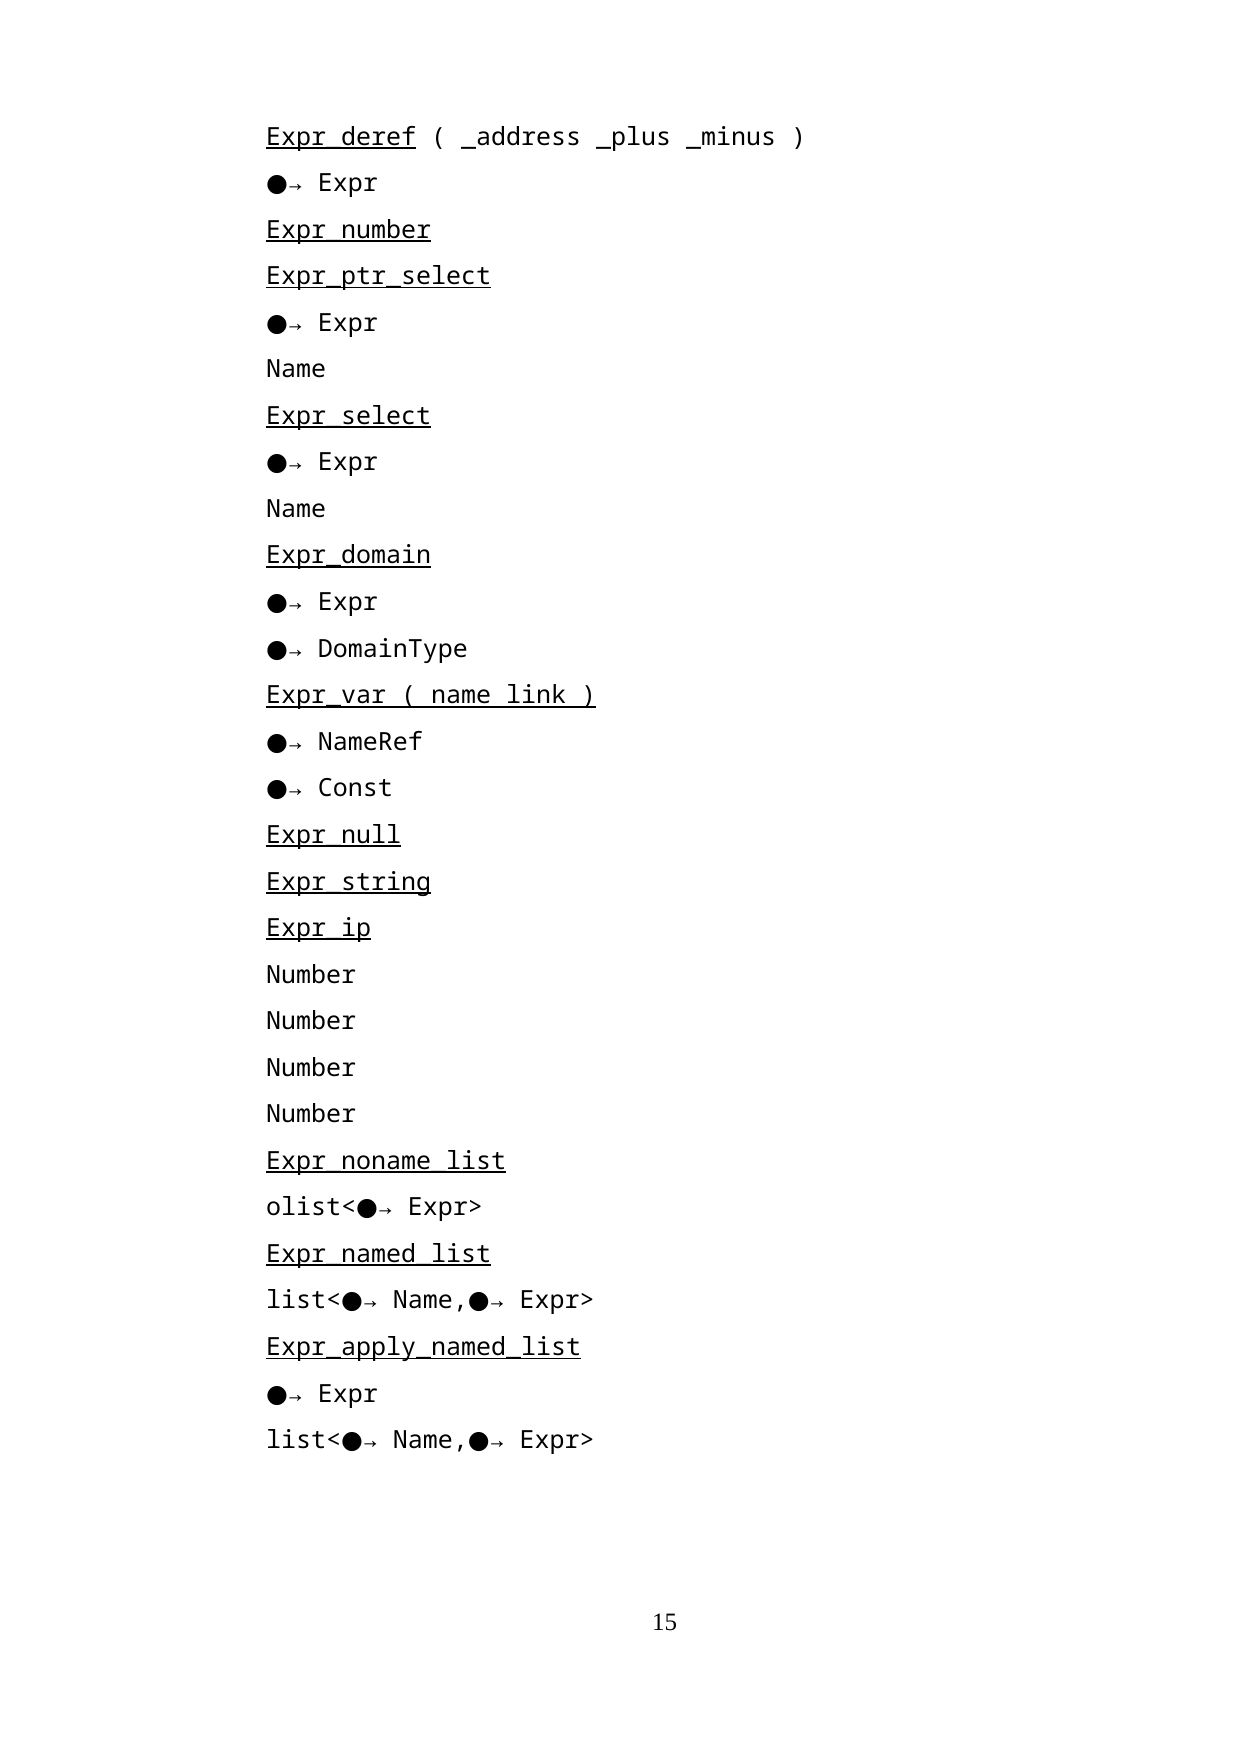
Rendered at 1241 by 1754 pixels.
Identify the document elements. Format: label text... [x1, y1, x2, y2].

text ●→ Expr [118, 584, 1122, 618]
text Expr_deref ( _address _plus _minus ) [118, 118, 1122, 152]
text Number [118, 1096, 1122, 1130]
text Expr_var ( name link ) [118, 677, 1122, 711]
text Expr_domain [118, 537, 1122, 571]
text ●→ Expr [118, 1375, 1122, 1409]
text Number [118, 956, 1122, 990]
text Expr_null [118, 817, 1122, 851]
text Expr_number [118, 211, 1122, 245]
text Expr_apply_named_list [118, 1329, 1122, 1363]
text Expr_ptr_select [118, 258, 1122, 292]
text Name [118, 351, 1122, 385]
text ●→ NameRef [118, 723, 1122, 757]
text ●→ DomainType [118, 630, 1122, 664]
text Expr_ip [118, 910, 1122, 944]
text ●→ Const [118, 770, 1122, 804]
text Expr_named_list [118, 1236, 1122, 1270]
text Expr_select [118, 397, 1122, 432]
text ●→ Expr [118, 444, 1122, 478]
text Expr_noname_list [118, 1142, 1122, 1177]
text olist<●→ Expr> [118, 1189, 1122, 1223]
text ●→ Expr [118, 165, 1122, 199]
text Expr_string [118, 863, 1122, 897]
text list<●→ Name,●→ Expr> [118, 1422, 1122, 1456]
text Number [118, 1049, 1122, 1083]
text list<●→ Name,●→ Expr> [118, 1282, 1122, 1316]
text Number [118, 1003, 1122, 1037]
text Name [118, 491, 1122, 525]
text ●→ Expr [118, 304, 1122, 338]
